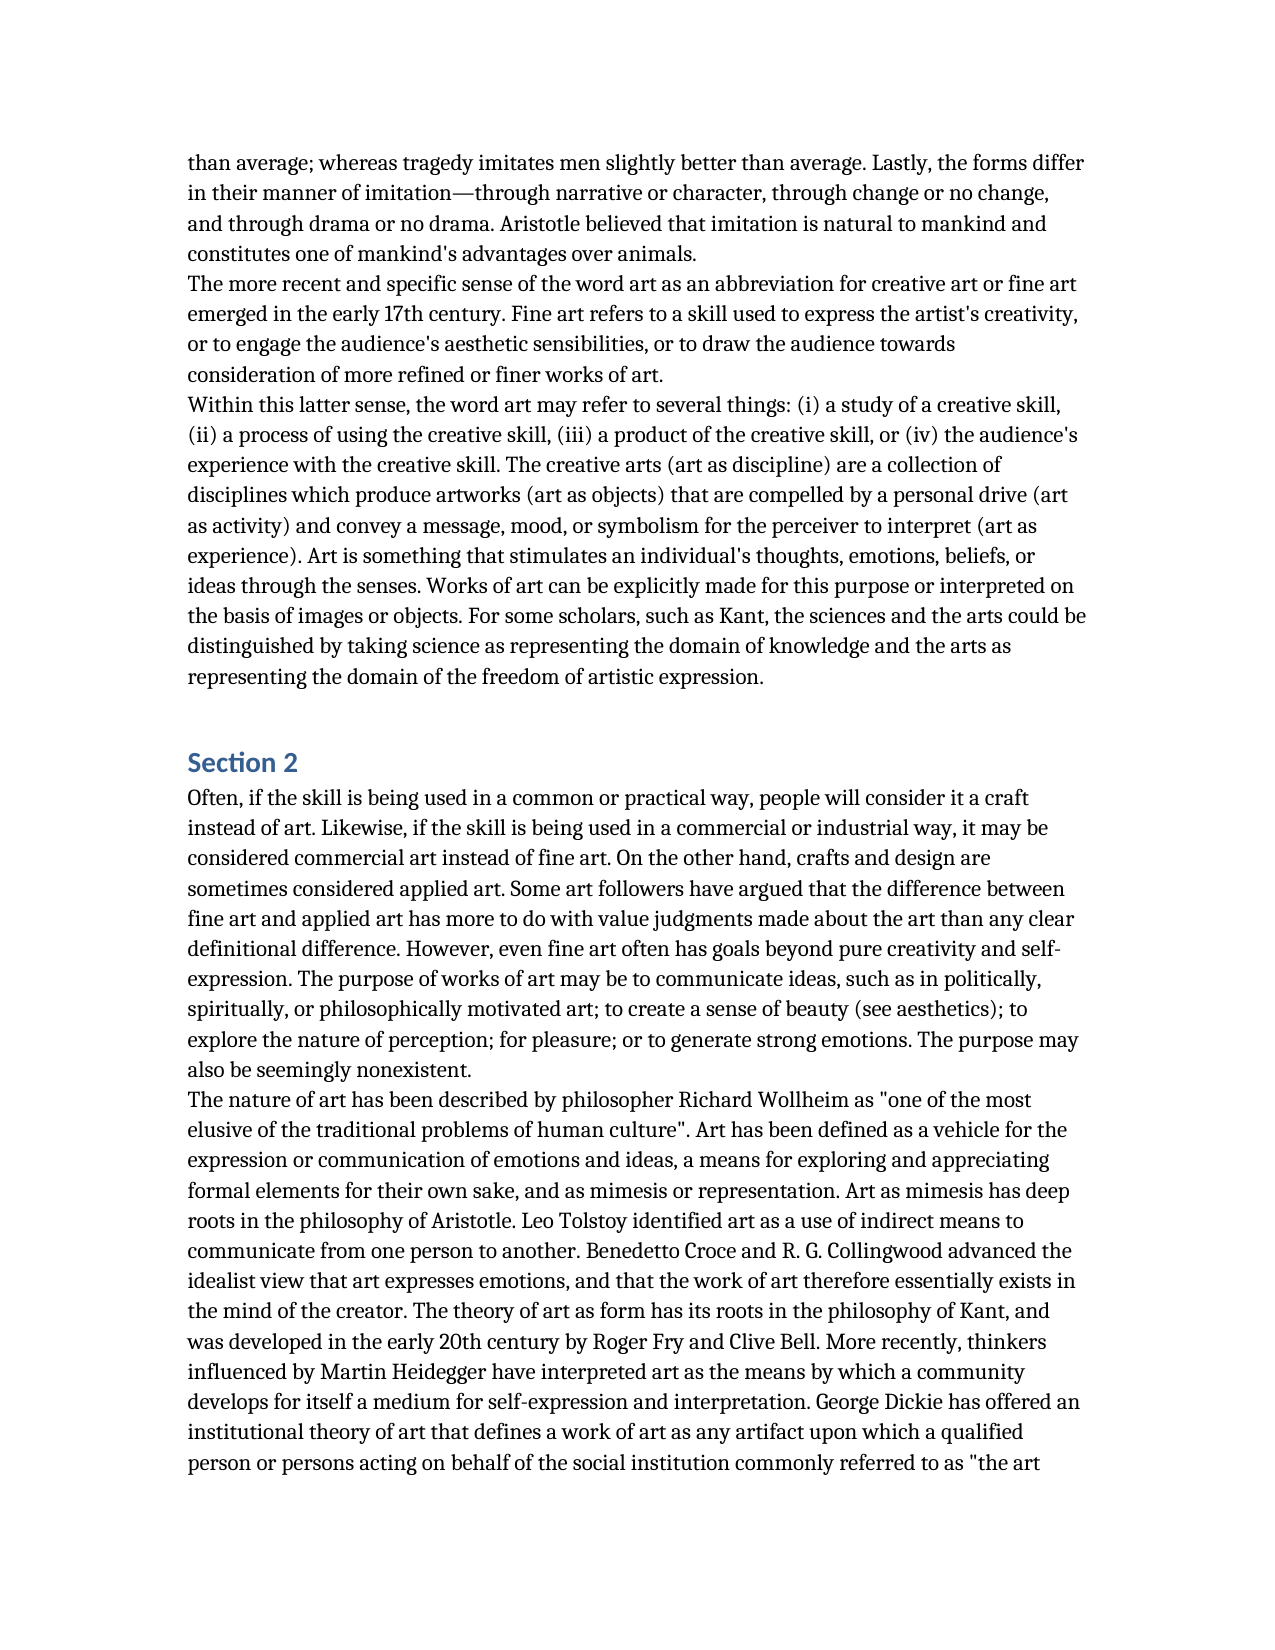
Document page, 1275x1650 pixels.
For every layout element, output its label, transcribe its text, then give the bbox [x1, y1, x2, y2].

subtitle Section 2 [187, 744, 1087, 779]
text than average; whereas tragedy imitates men slightly better than average. Lastly, the forms differ in their manner of imitation—through narrative or character, through change or no change, and through drama or no drama. Aristotle believed that imitation is natural to mankind and constitutes one of mankind's advantages over animals. The more recent and specific sense of the word art as an abbreviation for creative art or fine art emerged in the early 17th century. Fine art refers to a skill used to express the artist's creativity, or to engage the audience's aesthetic sensibilities, or to draw the audience towards consideration of more refined or finer works of art. Within this latter sense, the word art may refer to several things: (i) a study of a creative skill, (ii) a process of using the creative skill, (iii) a product of the creative skill, or (iv) the audience's experience with the creative skill. The creative arts (art as discipline) are a collection of disciplines which produce artworks (art as objects) that are compelled by a personal drive (art as activity) and convey a message, mood, or symbolism for the perceiver to interpret (art as experience). Art is something that stimulates an individual's thoughts, emotions, beliefs, or ideas through the senses. Works of art can be explicitly made for this purpose or interpreted on the basis of images or objects. For some scholars, such as Kant, the sciences and the arts could be distinguished by taking science as representing the domain of knowledge and the arts as representing the domain of the freedom of artistic expression. [187, 150, 1087, 690]
text Often, if the skill is being used in a common or practical way, people will consider it a craft instead of art. Likewise, if the skill is being used in a commercial or industrial way, it may be considered commercial art instead of fine art. On the other hand, crafts and design are sometimes considered applied art. Some art followers have argued that the difference between fine art and applied art has more to do with value judgments made about the art than any clear definitional difference. However, even fine art often has goals beyond pure creativity and self-expression. The purpose of works of art may be to communicate ideas, such as in politically, spiritually, or philosophically motivated art; to create a sense of beauty (see aesthetics); to explore the nature of perception; for pleasure; or to generate strong emotions. The purpose may also be seemingly nonexistent. The nature of art has been described by philosopher Richard Wollheim as "one of the most elusive of the traditional problems of human culture". Art has been defined as a vehicle for the expression or communication of emotions and ideas, a means for exploring and appreciating formal elements for their own sake, and as mimesis or representation. Art as mimesis has deep roots in the philosophy of Aristotle. Leo Tolstoy identified art as a use of indirect means to communicate from one person to another. Benedetto Croce and R. G. Collingwood advanced the idealist view that art expresses emotions, and that the work of art therefore essentially exists in the mind of the creator. The theory of art as form has its roots in the philosophy of Kant, and was developed in the early 20th century by Roger Fry and Clive Bell. More recently, thinkers influenced by Martin Heidegger have interpreted art as the means by which a community develops for itself a medium for self-expression and interpretation. George Dickie has offered an institutional theory of art that defines a work of art as any artifact upon which a qualified person or persons acting on behalf of the social institution commonly referred to as "the art [187, 785, 1087, 1476]
